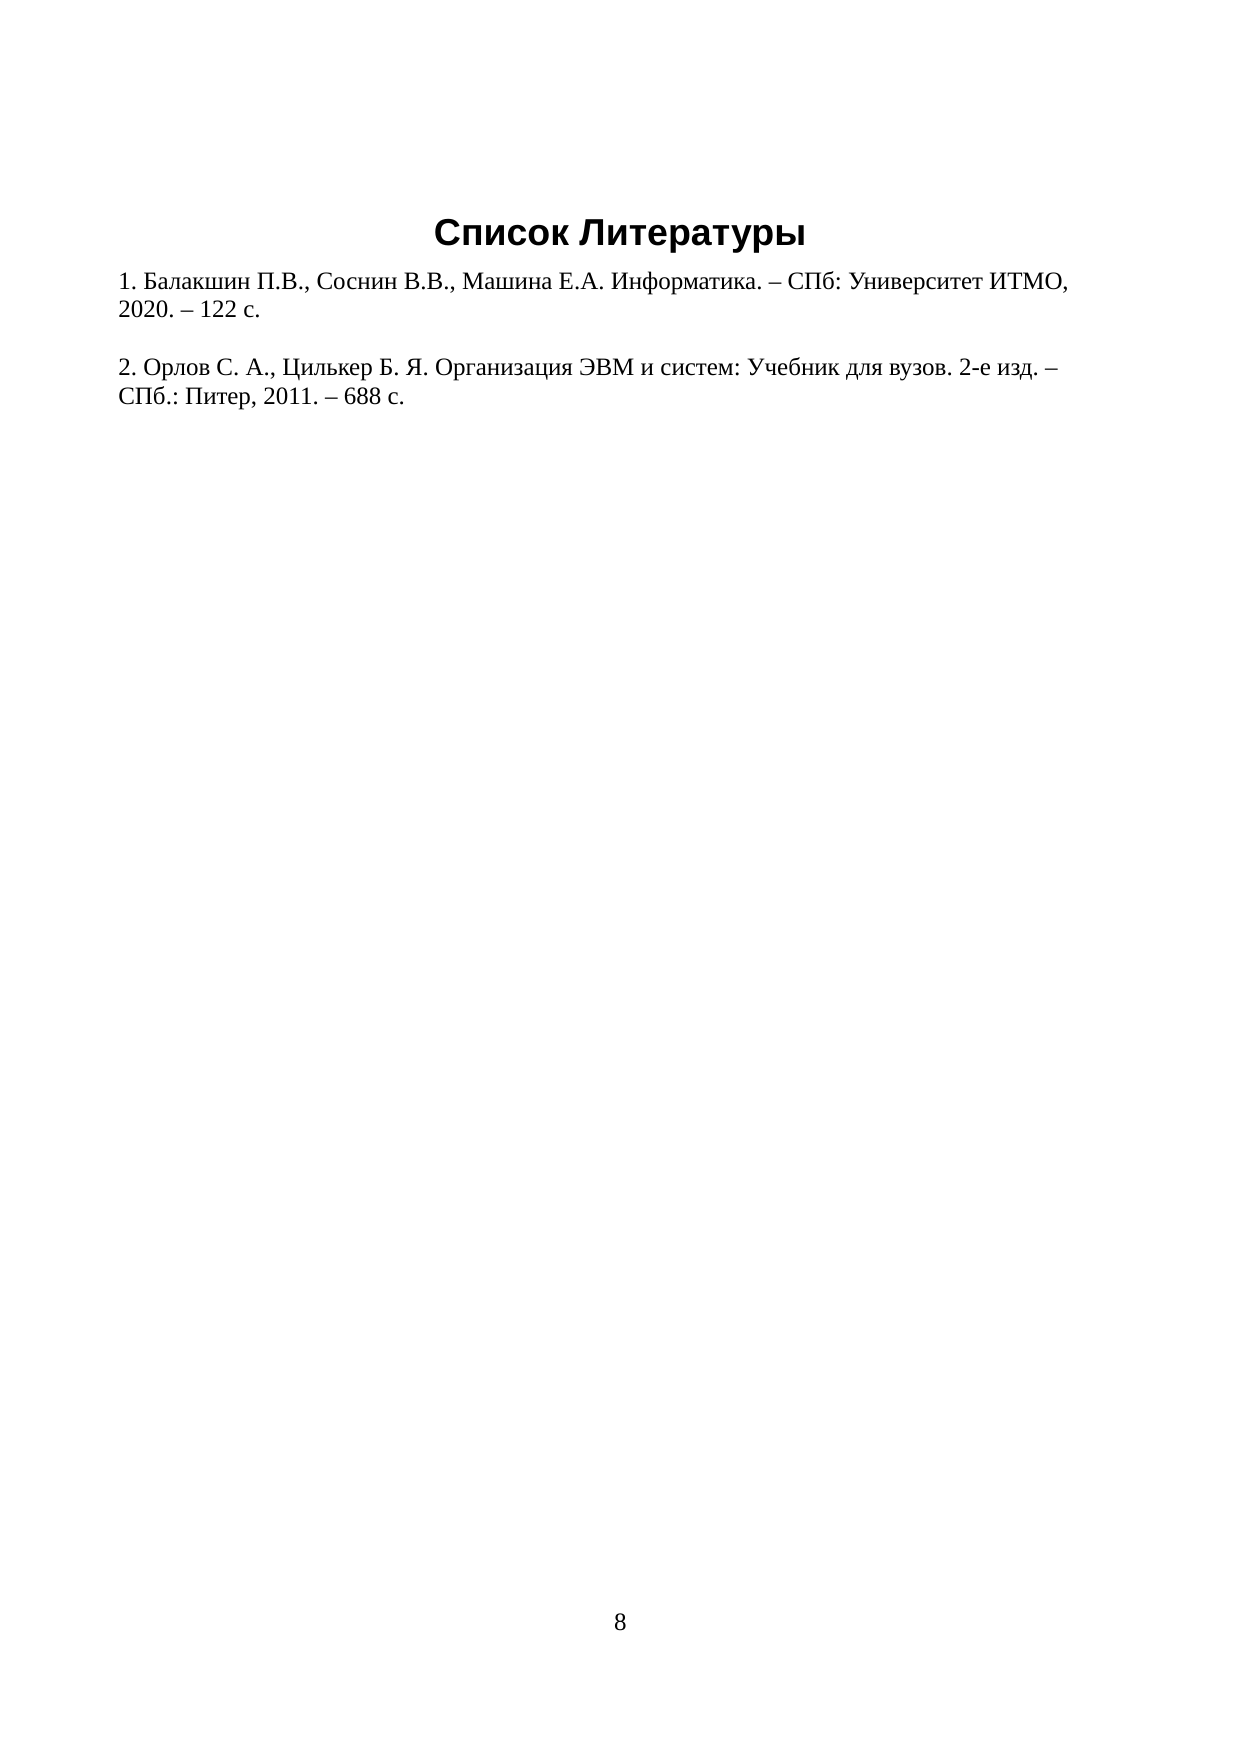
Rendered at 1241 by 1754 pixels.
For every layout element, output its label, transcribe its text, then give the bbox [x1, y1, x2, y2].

subtitle Список Литературы [118, 210, 1122, 253]
list 1. Балакшин П.В., Соснин В.В., Машина Е.А. Информатика. – СПб: Университет ИТМО, 2020. – 122 с. [118, 266, 1122, 323]
list 2. Орлов С. А., Цилькер Б. Я. Организация ЭВМ и систем: Учебник для вузов. 2-е изд. – СПб.: Питер, 2011. – 688 с. [118, 352, 1122, 409]
